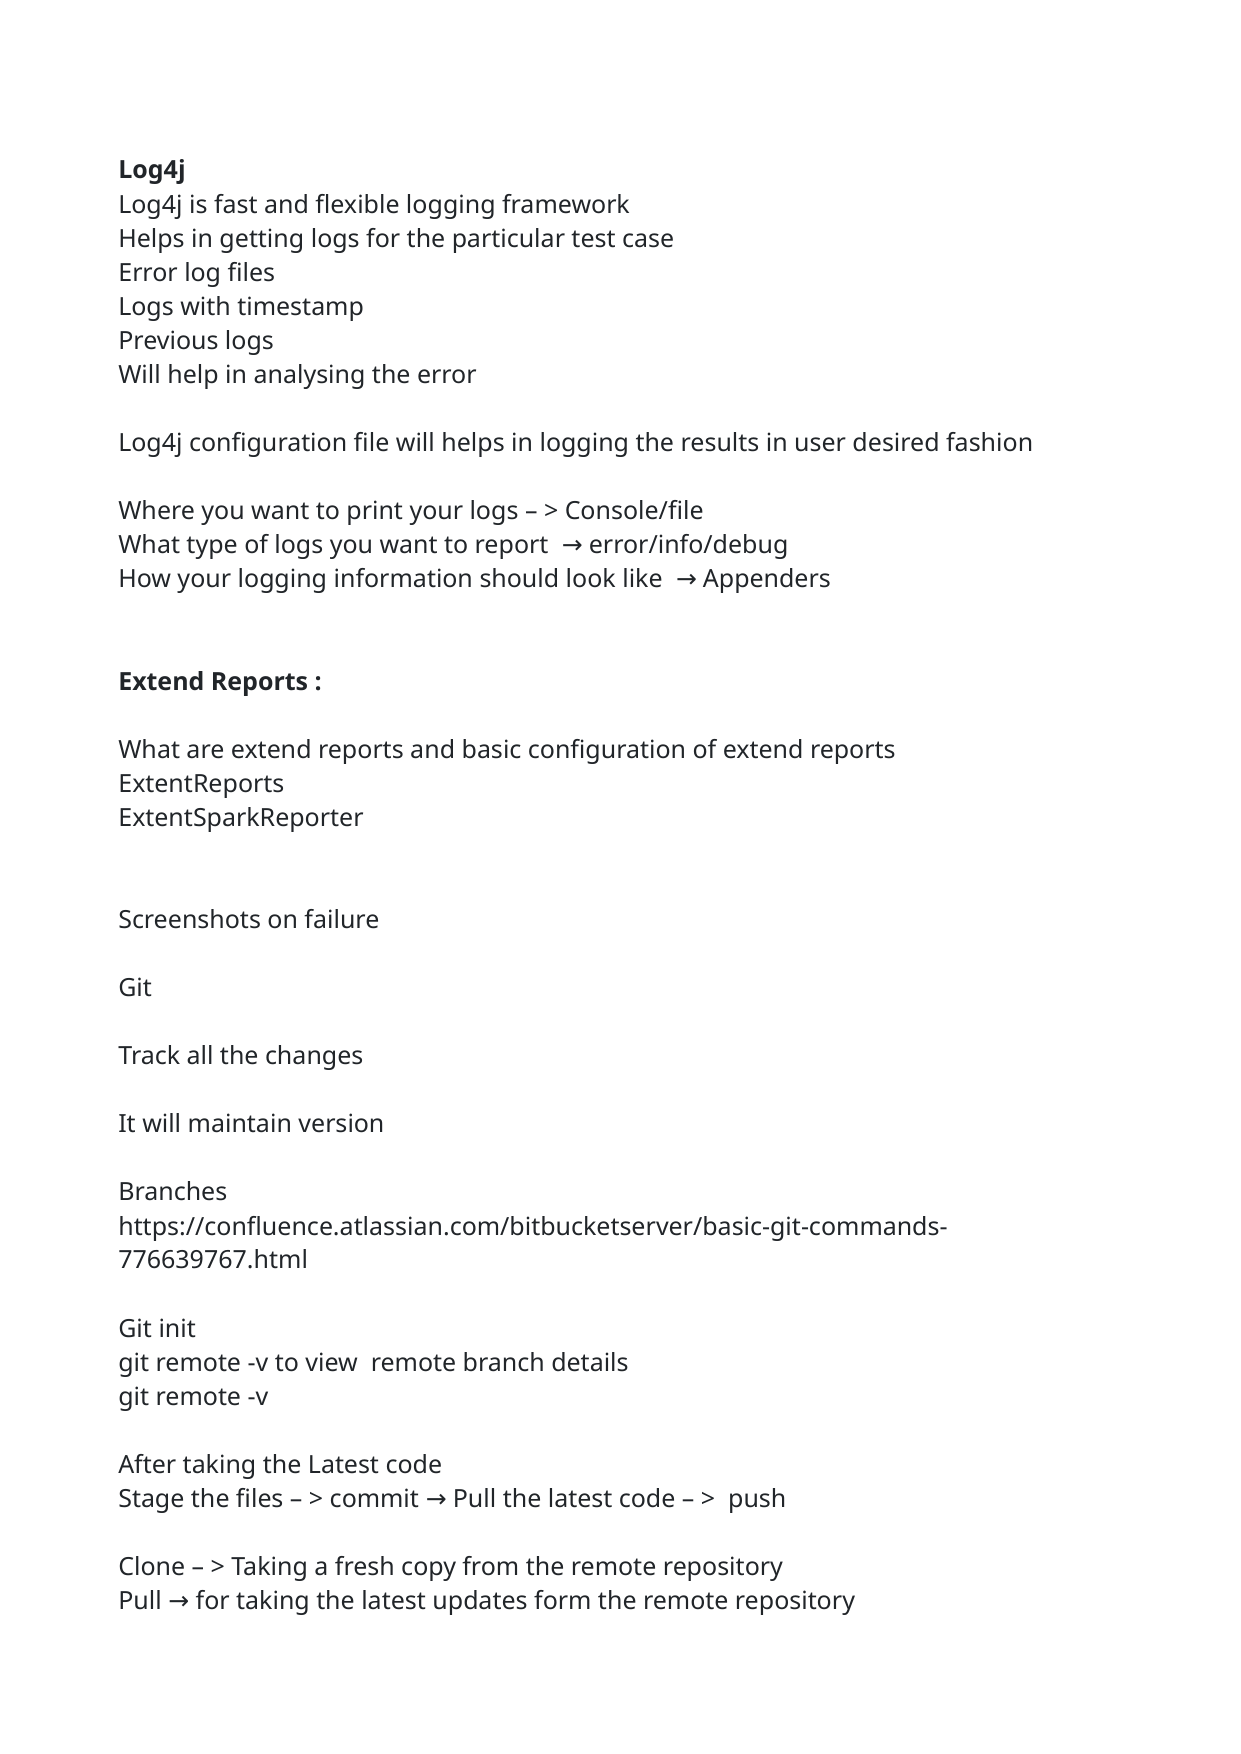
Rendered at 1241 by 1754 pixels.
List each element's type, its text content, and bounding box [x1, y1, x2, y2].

text Stage the files – > commit → Pull the latest code – > push [118, 1481, 1122, 1515]
text Will help in analysing the error [118, 357, 1122, 391]
text Clone – > Taking a fresh copy from the remote repository [118, 1549, 1122, 1583]
text Branches [118, 1174, 1122, 1208]
text Where you want to print your logs – > Console/file [118, 493, 1122, 527]
text git remote -v to view remote branch details [118, 1344, 1122, 1378]
text Log4j [118, 152, 1122, 186]
text Log4j is fast and flexible logging framework [118, 186, 1122, 220]
text Screenshots on failure [118, 902, 1122, 936]
text Pull → for taking the latest updates form the remote repository [118, 1583, 1122, 1617]
text git remote -v [118, 1378, 1122, 1412]
text What are extend reports and basic configuration of extend reports [118, 731, 1122, 765]
text https://confluence.atlassian.com/bitbucketserver/basic-git-commands-776639767.html [118, 1208, 1122, 1276]
text Extend Reports : [118, 663, 1122, 697]
text Log4j configuration file will helps in logging the results in user desired fashion [118, 425, 1122, 459]
text Previous logs [118, 322, 1122, 357]
text Logs with timestamp [118, 288, 1122, 322]
text ExtentSparkReporter [118, 799, 1122, 833]
text Track all the changes [118, 1038, 1122, 1072]
text Git init [118, 1310, 1122, 1344]
text What type of logs you want to report → error/info/debug [118, 527, 1122, 561]
text After taking the Latest code [118, 1447, 1122, 1481]
text Git [118, 970, 1122, 1004]
text Helps in getting logs for the particular test case [118, 220, 1122, 254]
text ExtentReports [118, 765, 1122, 799]
text It will maintain version [118, 1106, 1122, 1140]
text Error log files [118, 254, 1122, 288]
text How your logging information should look like → Appenders [118, 561, 1122, 595]
